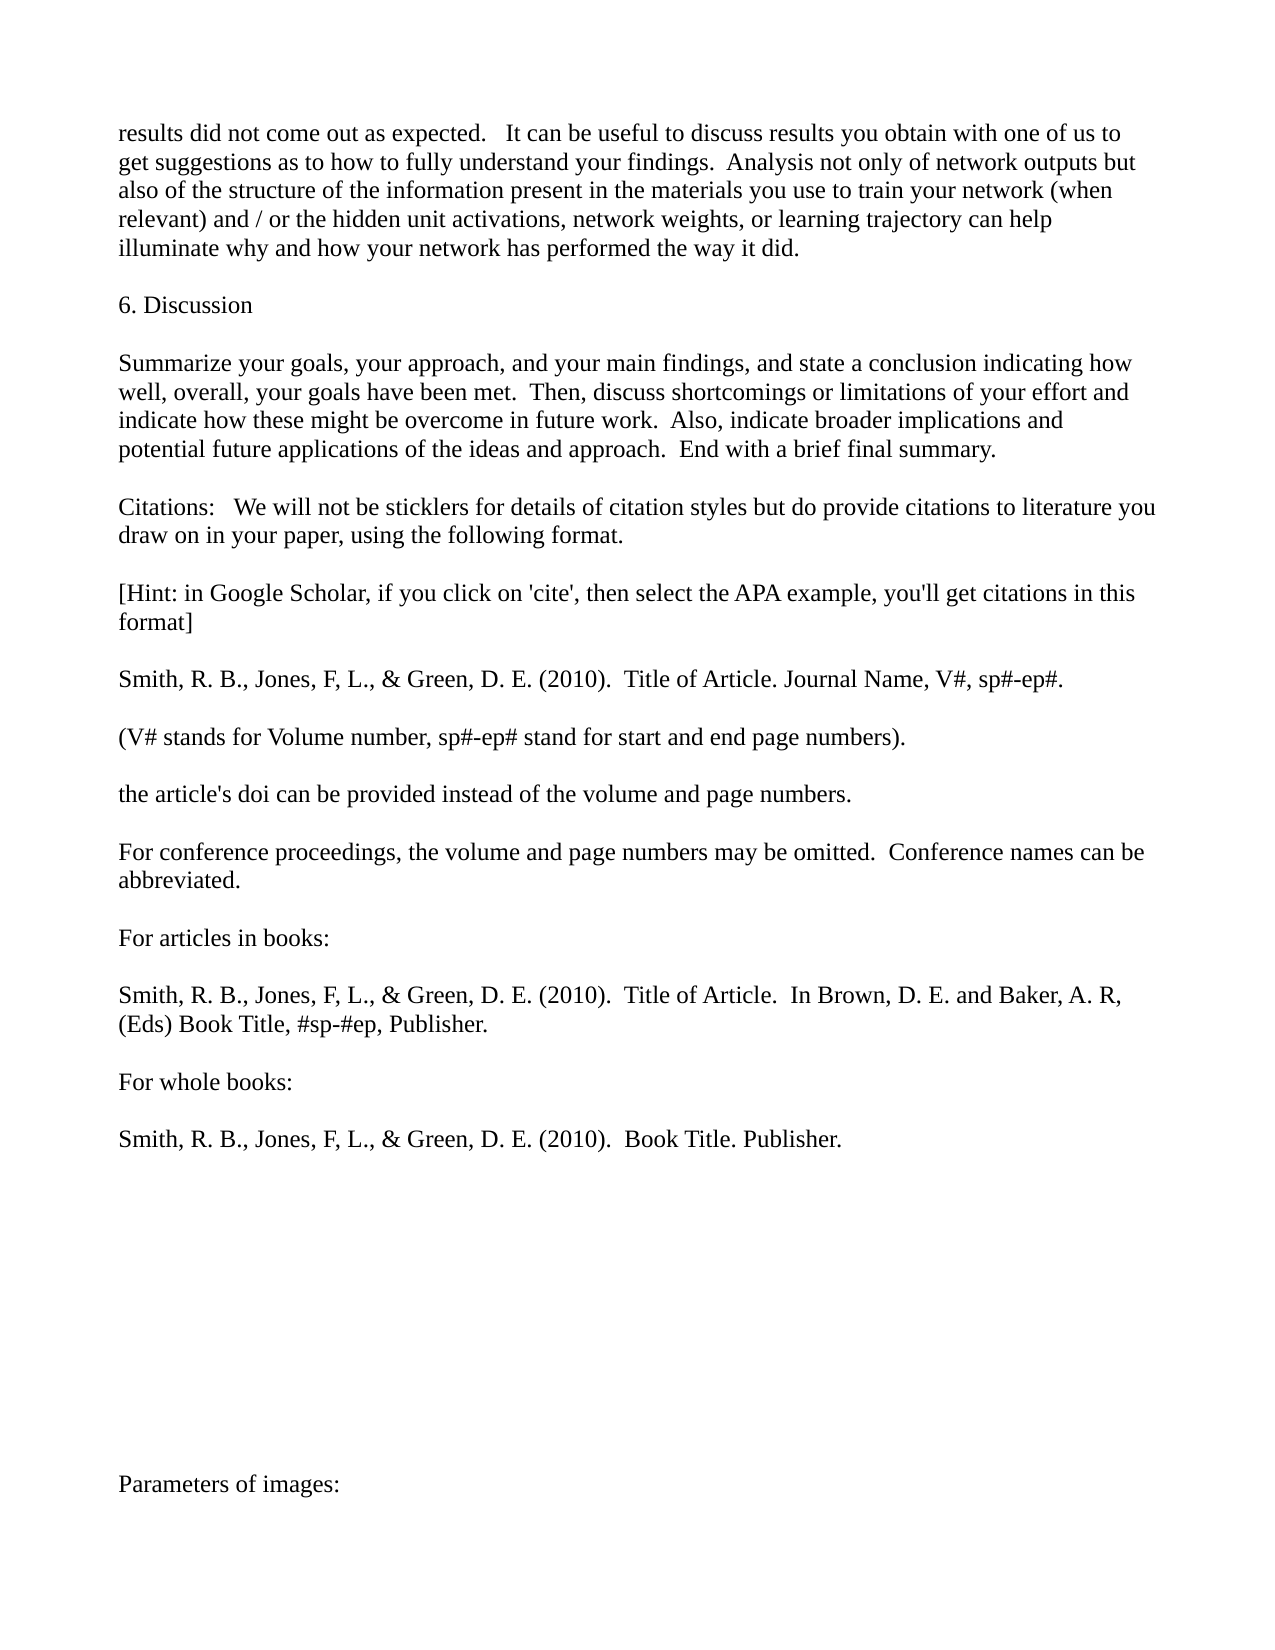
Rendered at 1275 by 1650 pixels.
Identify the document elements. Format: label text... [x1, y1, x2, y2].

text the article's doi can be provided instead of the volume and page numbers. [118, 779, 1157, 808]
text Summarize your goals, your approach, and your main findings, and state a conclusion indicating how well, overall, your goals have been met. Then, discuss shortcomings or limitations of your effort and indicate how these might be overcome in future work. Also, indicate broader implications and potential future applications of the ideas and approach. End with a brief final summary. [118, 348, 1157, 463]
text Smith, R. B., Jones, F, L., & Green, D. E. (2010). Title of Article. In Brown, D. E. and Baker, A. R, (Eds) Book Title, #sp-#ep, Publisher. [118, 981, 1157, 1038]
text (V# stands for Volume number, sp#-ep# stand for start and end page numbers). [118, 722, 1157, 751]
text Parameters of images: [118, 1469, 1157, 1498]
text Citations: We will not be sticklers for details of citation styles but do provide citations to literature you draw on in your paper, using the following format. [118, 492, 1157, 549]
text 6. Discussion [118, 291, 1157, 319]
text For conference proceedings, the volume and page numbers may be omitted. Conference names can be abbreviated. [118, 837, 1157, 894]
text Smith, R. B., Jones, F, L., & Green, D. E. (2010). Book Title. Publisher. [118, 1124, 1157, 1153]
text results did not come out as expected. It can be useful to discuss results you obtain with one of us to get suggestions as to how to fully understand your findings. Analysis not only of network outputs but also of the structure of the information present in the materials you use to train your network (when relevant) and / or the hidden unit activations, network weights, or learning trajectory can help illuminate why and how your network has performed the way it did. [118, 118, 1157, 262]
text [Hint: in Google Scholar, if you click on 'cite', then select the APA example, you'll get citations in this format] [118, 578, 1157, 636]
text For articles in books: [118, 923, 1157, 952]
text Smith, R. B., Jones, F, L., & Green, D. E. (2010). Title of Article. Journal Name, V#, sp#-ep#. [118, 664, 1157, 693]
text For whole books: [118, 1067, 1157, 1096]
